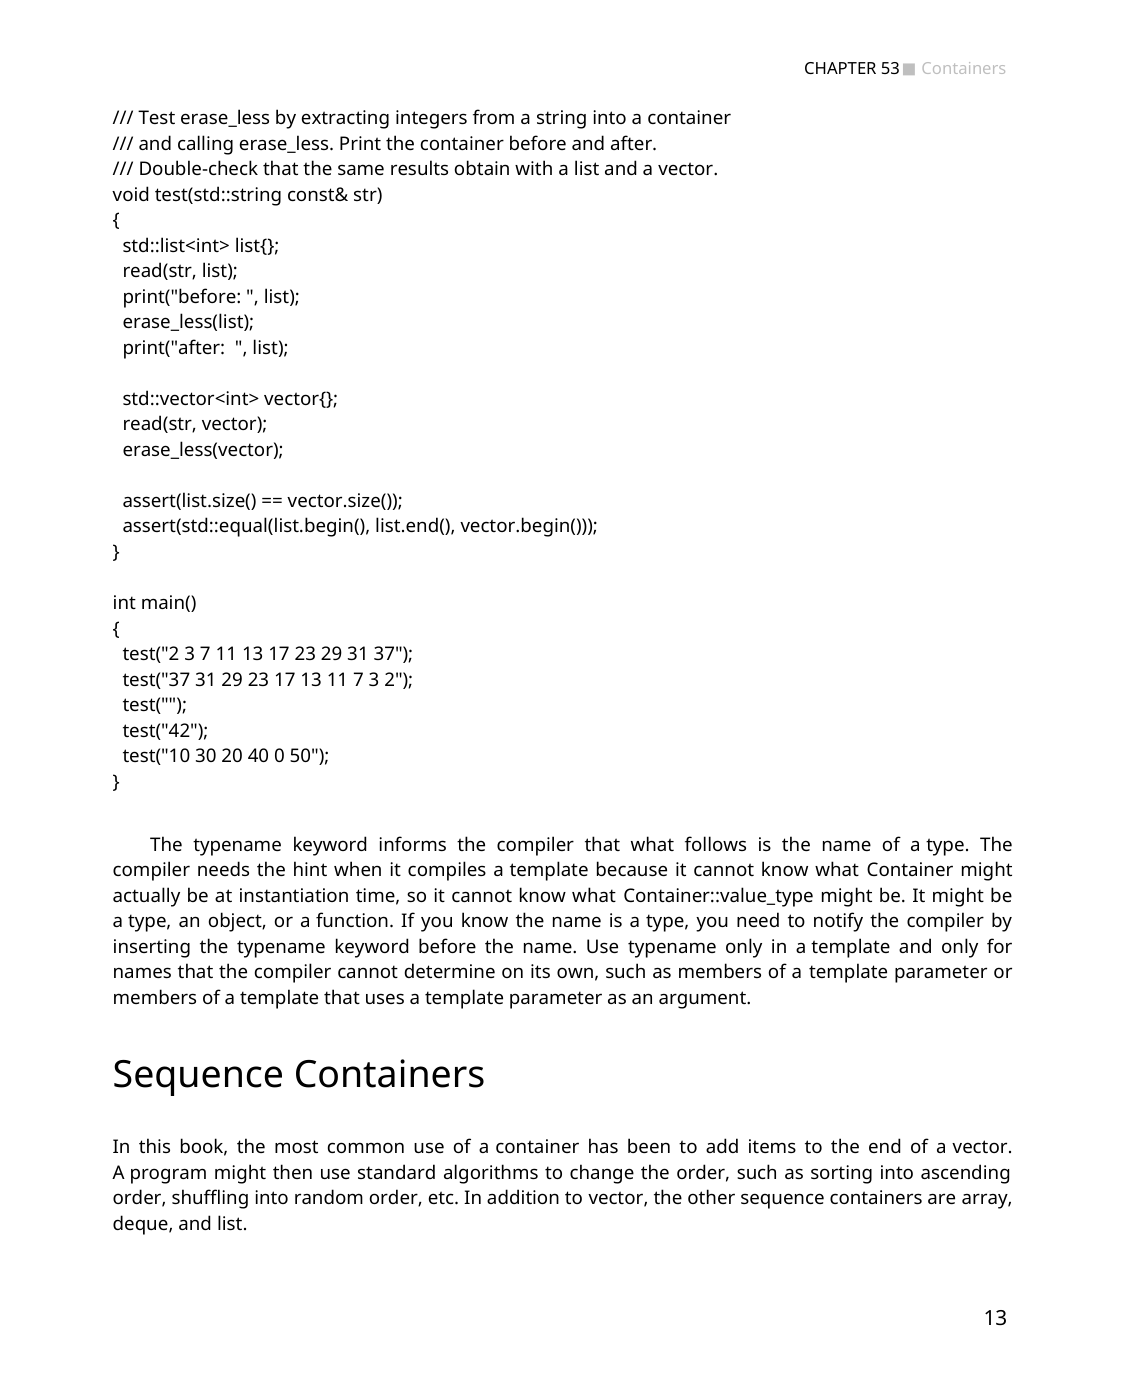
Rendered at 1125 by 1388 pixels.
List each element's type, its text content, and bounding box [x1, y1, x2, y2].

text The typename keyword informs the compiler that what follows is the name of a type. The compiler needs the hint when it compiles a template because it cannot know what Container might actually be at instantiation time, so it cannot know what Container::value_type might be. It might be a type, an object, or a function. If you know the name is a type, you need to notify the compiler by inserting the typename keyword before the name. Use typename only in a template and only for names that the compiler cannot determine on its own, such as members of a template parameter or members of a template that uses a template parameter as an argument. [112, 831, 1012, 1010]
text test("42"); [112, 717, 1012, 742]
text print("after: ", list); [112, 334, 1012, 360]
text print("before: ", list); [112, 283, 1012, 309]
text assert(list.size() == vector.size()); [112, 487, 1012, 513]
text test("37 31 29 23 17 13 11 7 3 2"); [112, 666, 1012, 691]
text /// and calling erase_less. Print the container before and after. [112, 130, 1012, 156]
text { [112, 207, 1012, 232]
text read(str, vector); [112, 411, 1012, 436]
text erase_less(list); [112, 309, 1012, 334]
subtitle Sequence Containers [112, 1047, 1012, 1098]
text { [112, 615, 1012, 640]
text /// Double-check that the same results obtain with a list and a vector. [112, 156, 1012, 181]
text assert(std::equal(list.begin(), list.end(), vector.begin())); [112, 513, 1012, 538]
text read(str, list); [112, 258, 1012, 283]
text test("2 3 7 11 13 17 23 29 31 37"); [112, 640, 1012, 666]
text test(""); [112, 691, 1012, 717]
text } [112, 538, 1012, 564]
text test("10 30 20 40 0 50"); [112, 742, 1012, 768]
text In this book, the most common use of a container has been to add items to the end of a vector. A program might then use standard algorithms to change the order, such as sorting into ascending order, shuffling into random order, etc. In addition to vector, the other sequence containers are array, deque, and list. [112, 1134, 1012, 1236]
text std::list<int> list{}; [112, 232, 1012, 258]
text int main() [112, 589, 1012, 615]
text void test(std::string const& str) [112, 181, 1012, 207]
text } [112, 768, 1012, 793]
text erase_less(vector); [112, 436, 1012, 462]
text /// Test erase_less by extracting integers from a string into a container [112, 104, 1012, 130]
text std::vector<int> vector{}; [112, 385, 1012, 411]
